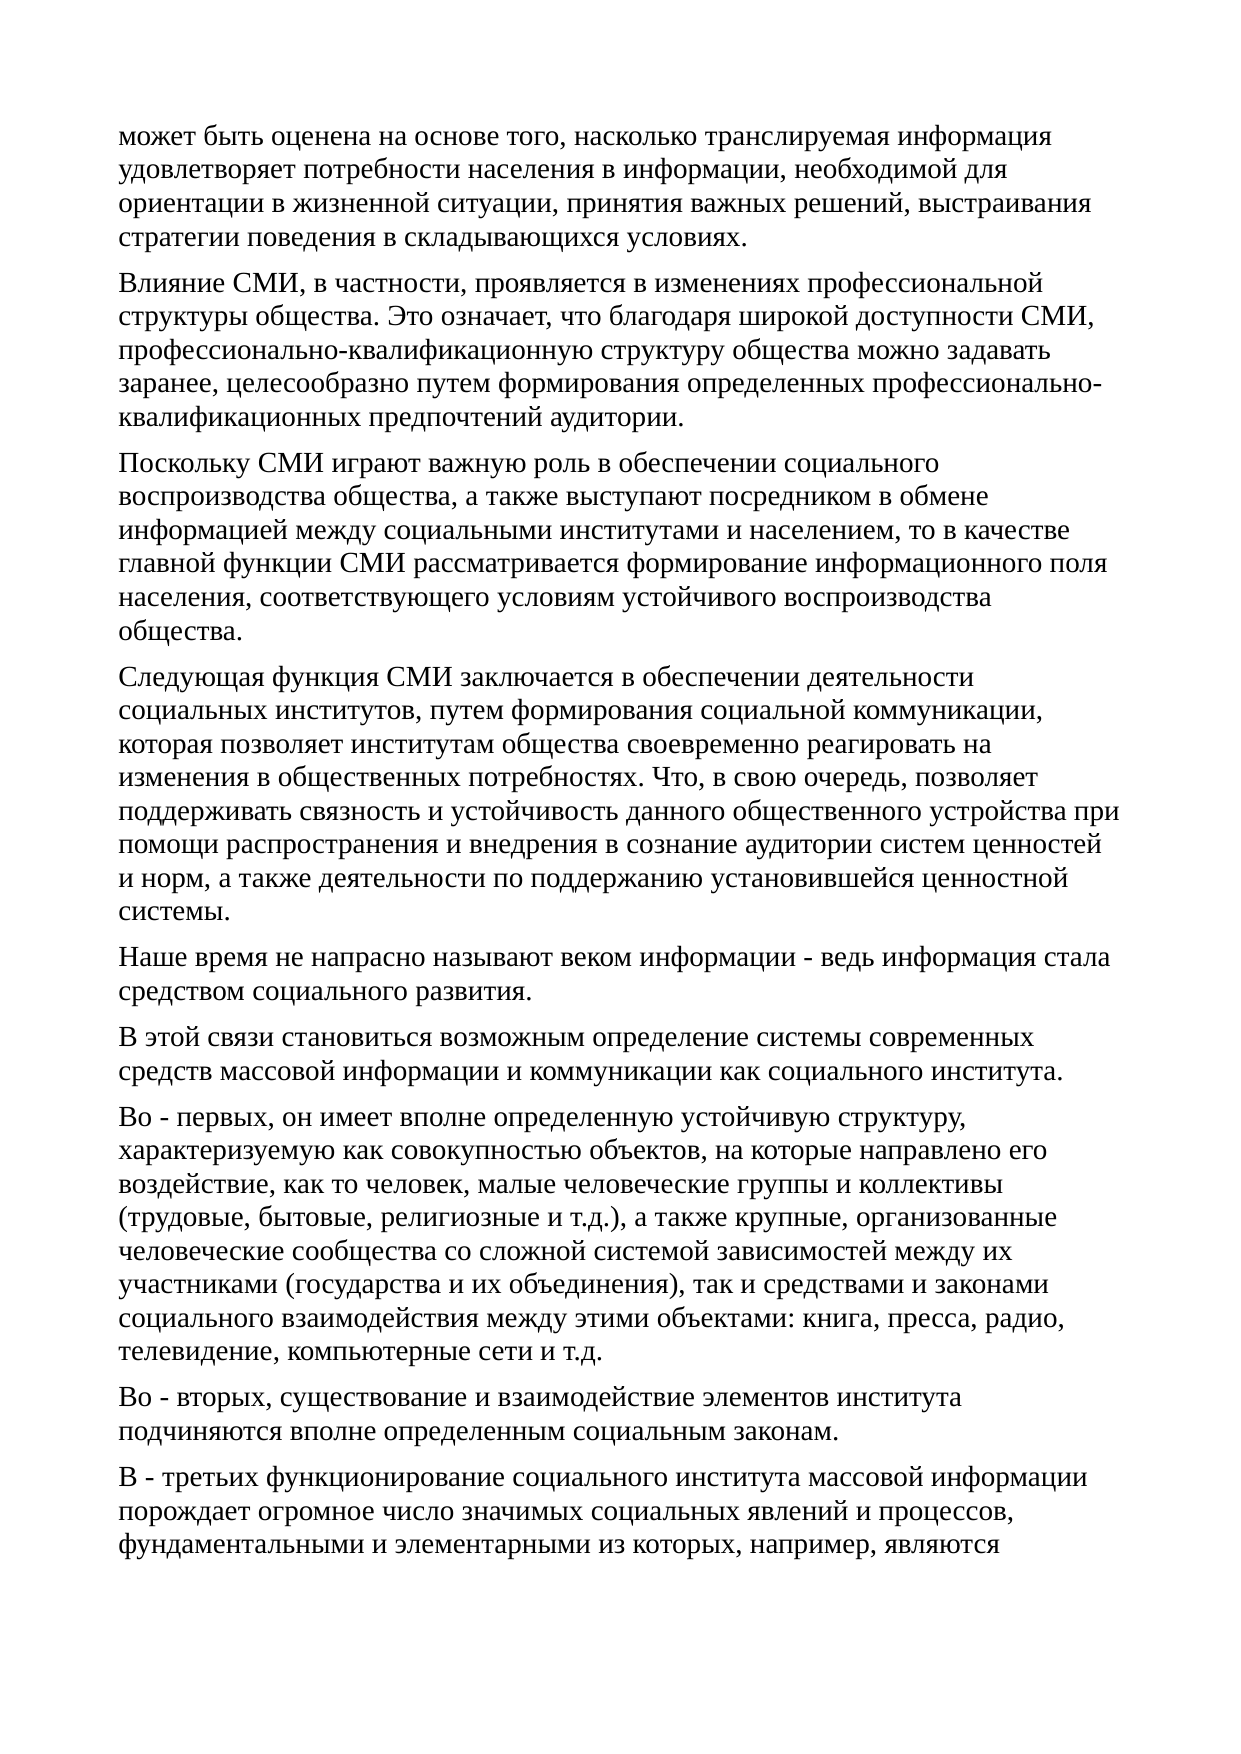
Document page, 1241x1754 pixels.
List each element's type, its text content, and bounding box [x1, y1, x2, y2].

text В - третьих функционирование социального института массовой информации порождает огромное число значимых социальных явлений и процессов, фундаментальными и элементарными из которых, например, являются [118, 1459, 1122, 1560]
text Поскольку СМИ играют важную роль в обеспечении социального воспроизводства общества, а также выступают посредником в обмене информацией между социальными институтами и населением, то в качестве главной функции СМИ рассматривается формирование информационного поля населения, соответствующего условиям устойчивого воспроизводства общества. [118, 445, 1122, 646]
text Следующая функция СМИ заключается в обеспечении деятельности социальных институтов, путем формирования социальной коммуникации, которая позволяет институтам общества своевременно реагировать на изменения в общественных потребностях. Что, в свою очередь, позволяет поддерживать связность и устойчивость данного общественного устройства при помощи распространения и внедрения в сознание аудитории систем ценностей и норм, а также деятельности по поддержанию установившейся ценностной системы. [118, 659, 1122, 927]
text В этой связи становиться возможным определение системы современных средств массовой информации и коммуникации как социального института. [118, 1019, 1122, 1086]
text может быть оценена на основе того, насколько транслируемая информация удовлетворяет потребности населения в информации, необходимой для ориентации в жизненной ситуации, принятия важных решений, выстраивания стратегии поведения в складывающихся условиях. [118, 118, 1122, 252]
text Во - первых, он имеет вполне определенную устойчивую структуру, характеризуемую как совокупностью объектов, на которые направлено его воздействие, как то человек, малые человеческие группы и коллективы (трудовые, бытовые, религиозные и т.д.), а также крупные, организованные человеческие сообщества со сложной системой зависимостей между их участниками (государства и их объединения), так и средствами и законами социального взаимодействия между этими объектами: книга, пресса, радио, телевидение, компьютерные сети и т.д. [118, 1099, 1122, 1367]
text Наше время не напрасно называют веком информации - ведь информация стала средством социального развития. [118, 939, 1122, 1007]
text Во - вторых, существование и взаимодействие элементов института подчиняются вполне определенным социальным законам. [118, 1379, 1122, 1447]
text Влияние СМИ, в частности, проявляется в изменениях профессиональной структуры общества. Это означает, что благодаря широкой доступности СМИ, профессионально-квалификационную структуру общества можно задавать заранее, целесообразно путем формирования определенных профессионально-квалификационных предпочтений аудитории. [118, 265, 1122, 432]
